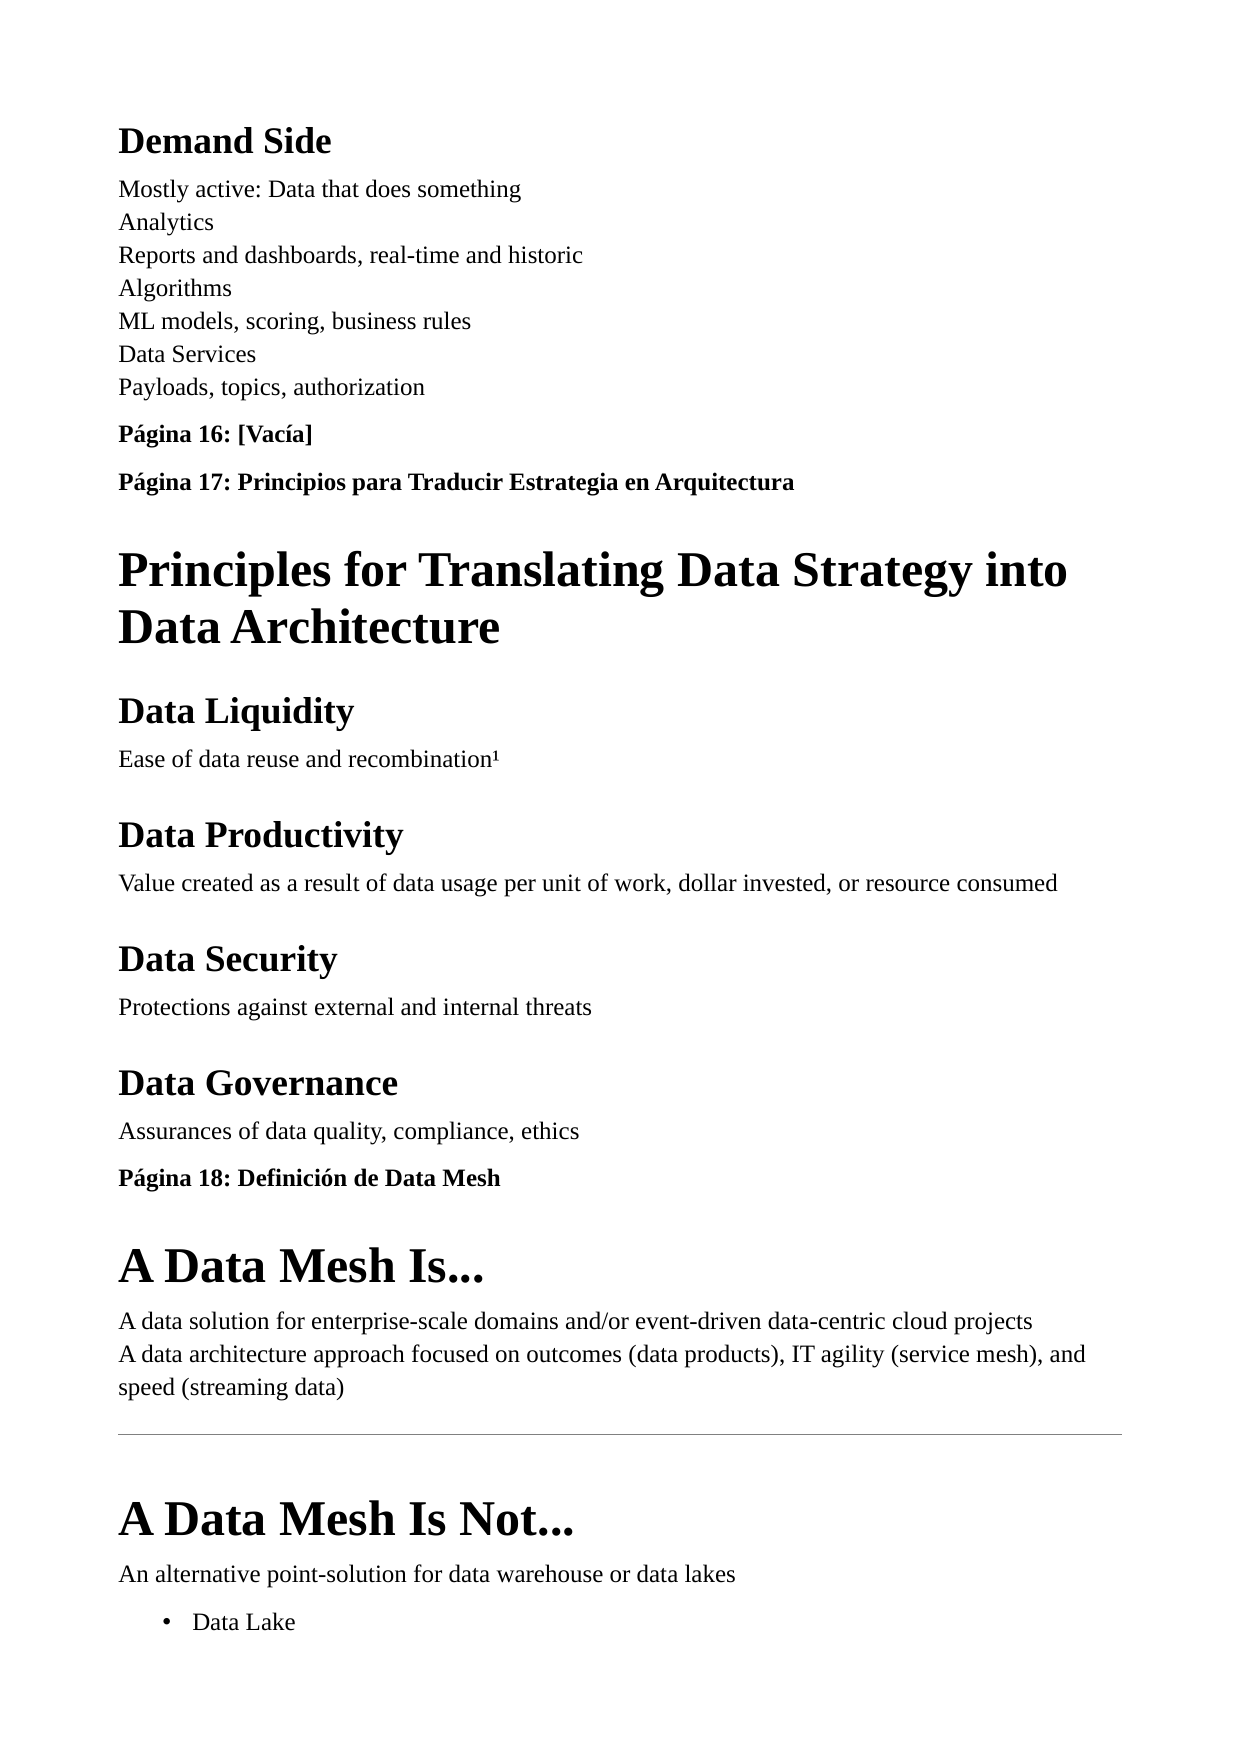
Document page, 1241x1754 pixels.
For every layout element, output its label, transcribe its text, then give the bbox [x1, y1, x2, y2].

subtitle Principles for Translating Data Strategy into Data Architecture [118, 540, 1122, 655]
text Página 17: Principios para Traducir Estrategia en Arquitectura [118, 467, 1122, 496]
text Assurances of data quality, compliance, ethics [118, 1116, 1122, 1144]
subtitle A Data Mesh Is... [118, 1236, 1122, 1293]
text Página 18: Definición de Data Mesh [118, 1163, 1122, 1192]
text Mostly active: Data that does something Analytics Reports and dashboards, real-time and historic Algorithms ML models, scoring, business rules Data Services Payloads, topics, authorization [118, 174, 1122, 401]
text Value created as a result of data usage per unit of work, dollar invested, or resource consumed [118, 868, 1122, 896]
list Data Lake [162, 1607, 1122, 1635]
subtitle Data Productivity [118, 812, 1122, 855]
subtitle Data Liquidity [118, 688, 1122, 731]
subtitle Data Security [118, 936, 1122, 979]
text A data solution for enterprise-scale domains and/or event-driven data-centric cloud projects A data architecture approach focused on outcomes (data products), IT agility (service mesh), and speed (streaming data) [118, 1306, 1122, 1401]
subtitle Data Governance [118, 1060, 1122, 1103]
text Página 16: [Vacía] [118, 419, 1122, 448]
text An alternative point-solution for data warehouse or data lakes [118, 1559, 1122, 1588]
text Ease of data reuse and recombination¹ [118, 744, 1122, 772]
subtitle A Data Mesh Is Not... [118, 1489, 1122, 1546]
text Protections against external and internal threats [118, 992, 1122, 1021]
subtitle Demand Side [118, 118, 1122, 161]
